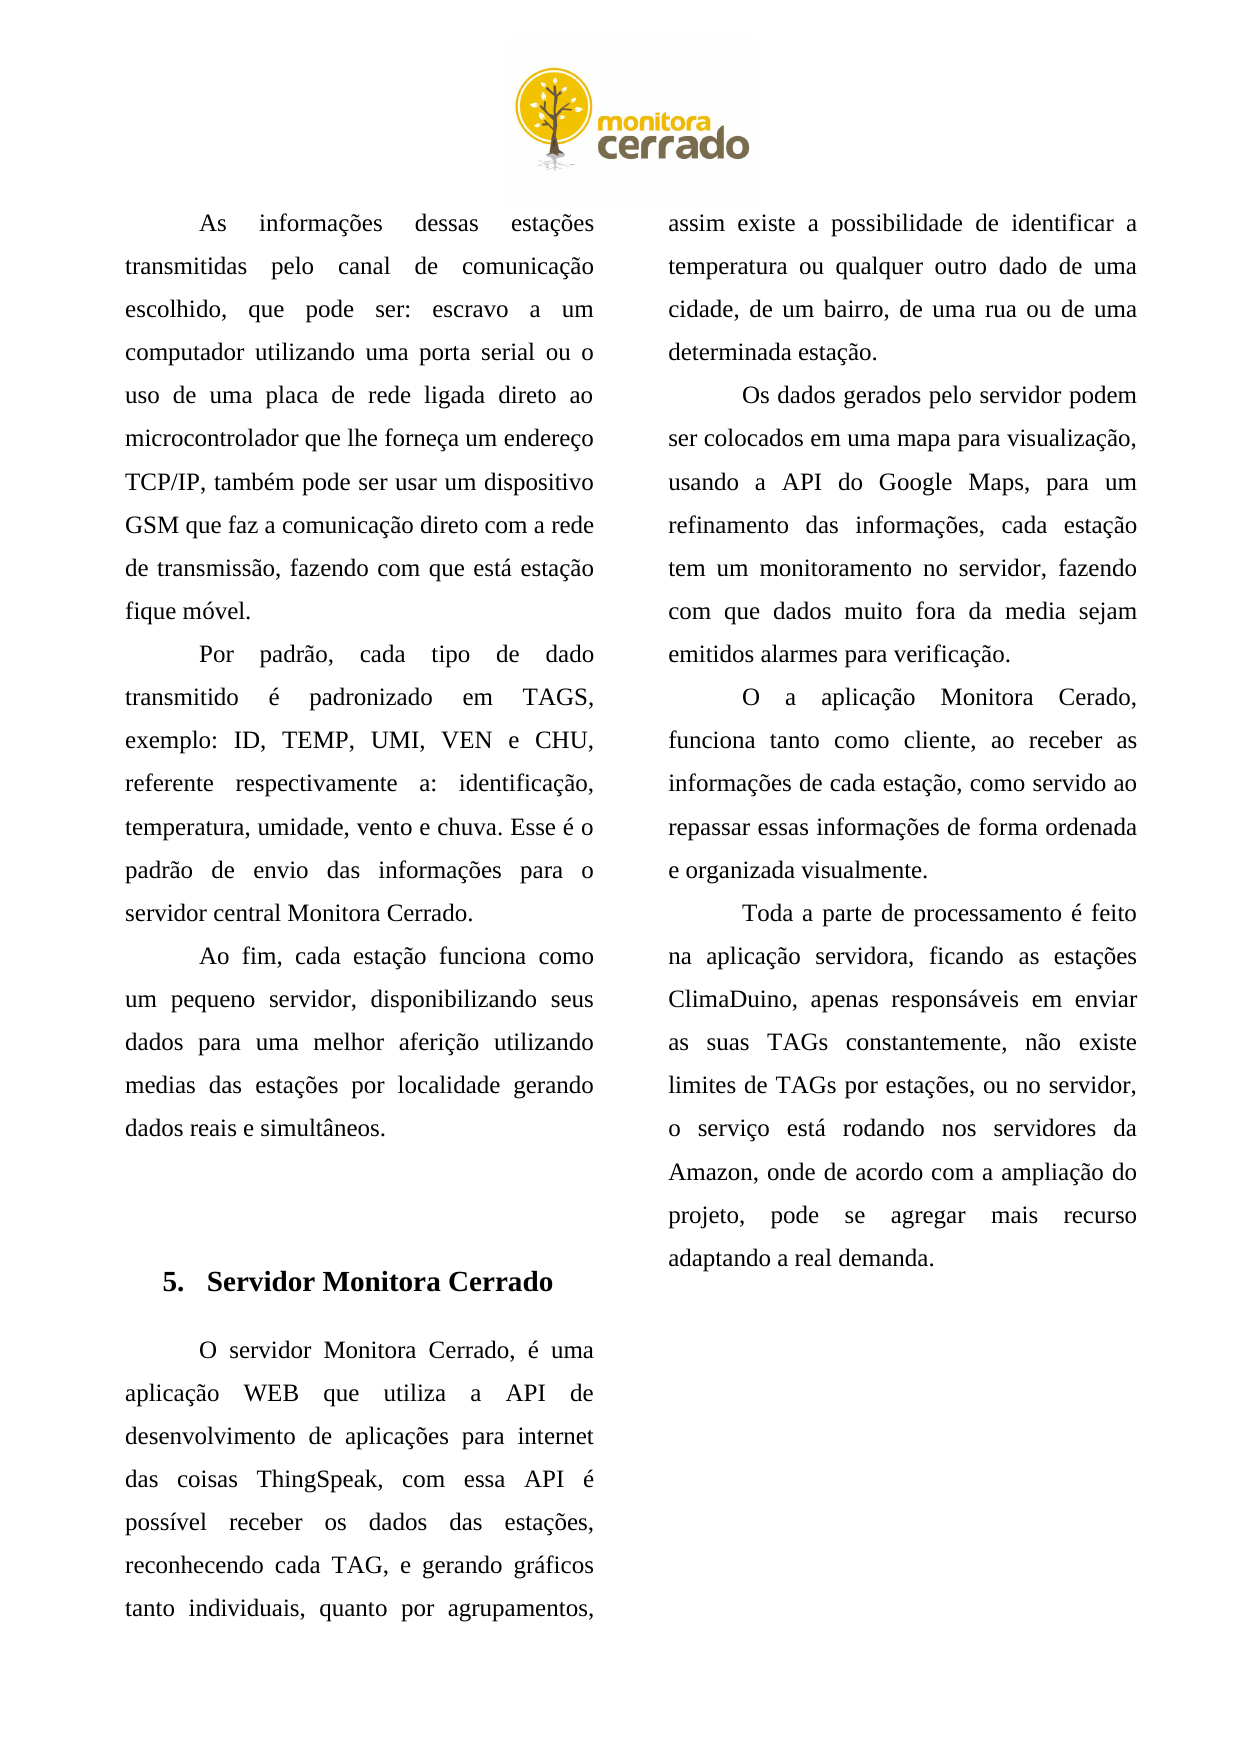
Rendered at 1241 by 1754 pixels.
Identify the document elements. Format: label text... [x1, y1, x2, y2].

text Ao fim, cada estação funciona como um pequeno servidor, disponibilizando seus dados para uma melhor aferição utilizando medias das estações por localidade gerando dados reais e simultâneos. [125, 941, 594, 1142]
list Servidor Monitora Cerrado [162, 1264, 594, 1297]
picture [504, 37, 758, 208]
text O servidor Monitora Cerrado, é uma aplicação WEB que utiliza a API de desenvolvimento de aplicações para internet das coisas ThingSpeak, com essa API é possível receber os dados das estações, reconhecendo cada TAG, e gerando gráficos tanto individuais, quanto por agrupamentos, [125, 1335, 594, 1622]
text As informações dessas estações transmitidas pelo canal de comunicação escolhido, que pode ser: escravo a um computador utilizando uma porta serial ou o uso de uma placa de rede ligada direto ao microcontrolador que lhe forneça um endereço TCP/IP, também pode ser usar um dispositivo GSM que faz a comunicação direto com a rede de transmissão, fazendo com que está estação fique móvel. [125, 208, 594, 625]
text assim existe a possibilidade de identificar a temperatura ou qualquer outro dado de uma cidade, de um bairro, de uma rua ou de uma determinada estação. [668, 208, 1137, 366]
text Toda a parte de processamento é feito na aplicação servidora, ficando as estações ClimaDuino, apenas responsáveis em enviar as suas TAGs constantemente, não existe limites de TAGs por estações, ou no servidor, o serviço está rodando nos servidores da Amazon, onde de acordo com a ampliação do projeto, pode se agregar mais recurso adaptando a real demanda. [668, 898, 1137, 1272]
text Os dados gerados pelo servidor podem ser colocados em uma mapa para visualização, usando a API do Google Maps, para um refinamento das informações, cada estação tem um monitoramento no servidor, fazendo com que dados muito fora da media sejam emitidos alarmes para verificação. [668, 380, 1137, 668]
text O a aplicação Monitora Cerado, funciona tanto como cliente, ao receber as informações de cada estação, como servido ao repassar essas informações de forma ordenada e organizada visualmente. [668, 682, 1137, 883]
text Por padrão, cada tipo de dado transmitido é padronizado em TAGS, exemplo: ID, TEMP, UMI, VEN e CHU, referente respectivamente a: identificação, temperatura, umidade, vento e chuva. Esse é o padrão de envio das informações para o servidor central Monitora Cerrado. [125, 639, 594, 927]
